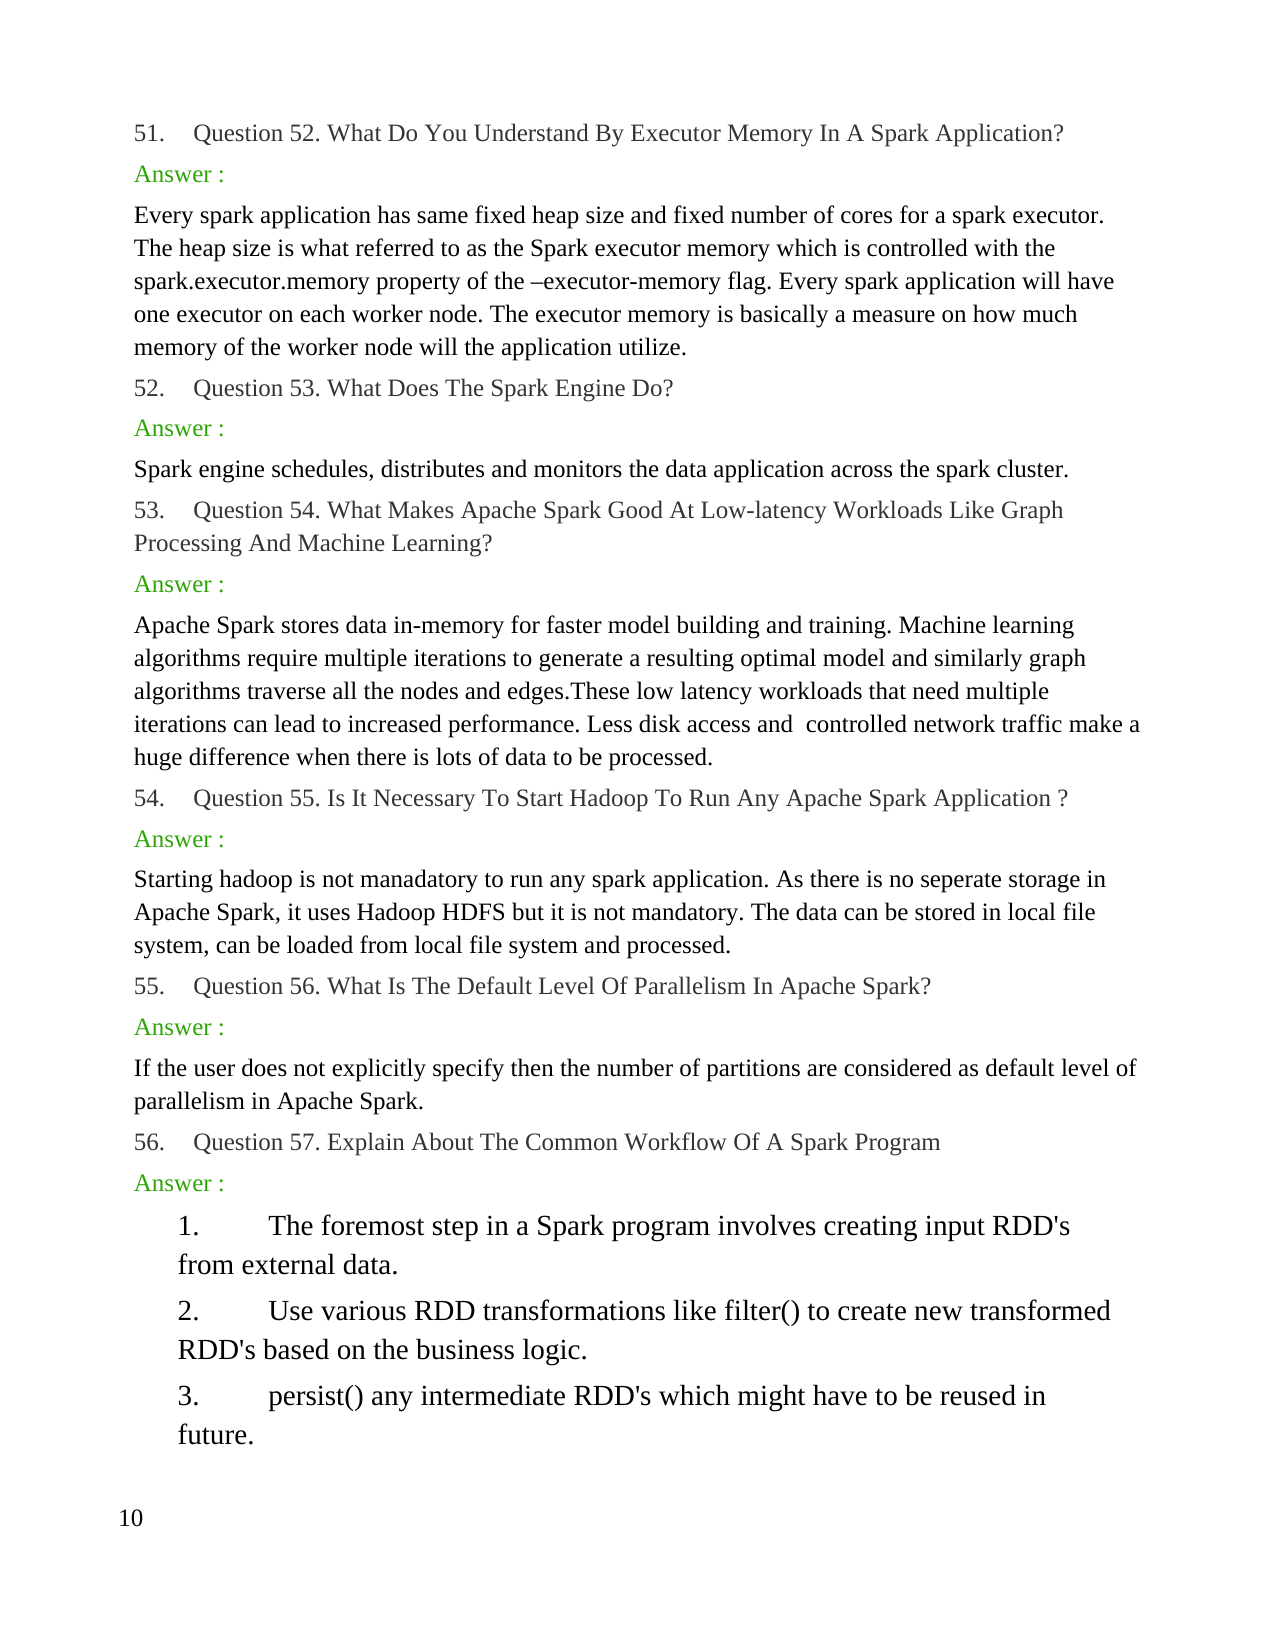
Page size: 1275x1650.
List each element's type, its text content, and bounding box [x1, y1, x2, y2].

text Answer : [134, 1168, 1141, 1196]
list Question 53. What Does The Spark Engine Do? [134, 373, 1141, 401]
list The foremost step in a Spark program involves creating input RDD's from external data. [177, 1208, 1126, 1281]
list Use various RDD transformations like filter() to create new transformed RDD's based on the business logic. [177, 1293, 1126, 1366]
list Question 56. What Is The Default Level Of Parallelism In Apache Spark? [134, 971, 1141, 1000]
list Question 57. Explain About The Common Workflow Of A Spark Program [134, 1127, 1141, 1156]
list Question 55. Is It Necessary To Start Hadoop To Run Any Apache Spark Application ? [134, 783, 1141, 812]
list Question 54. What Makes Apache Spark Good At Low-latency Workloads Like Graph Processing And Machine Learning? [134, 495, 1141, 557]
text Answer : [134, 569, 1141, 598]
list Question 52. What Do You Understand By Executor Memory In A Spark Application? [134, 118, 1141, 147]
text If the user does not explicitly specify then the number of partitions are considered as default level of parallelism in Apache Spark. [134, 1053, 1141, 1115]
text Every spark application has same fixed heap size and fixed number of cores for a spark executor. The heap size is what referred to as the Spark executor memory which is controlled with the spark.executor.memory property of the –executor-memory flag. Every spark application will have one executor on each worker node. The executor memory is basically a measure on how much memory of the worker node will the application utilize. [134, 200, 1141, 361]
text Answer : [134, 1012, 1141, 1041]
text Answer : [134, 413, 1141, 442]
text Spark engine schedules, distributes and monitors the data application across the spark cluster. [134, 454, 1141, 483]
text Answer : [134, 824, 1141, 852]
text Answer : [134, 159, 1141, 188]
list persist() any intermediate RDD's which might have to be reused in future. [177, 1378, 1126, 1450]
text Starting hadoop is not manadatory to run any spark application. As there is no seperate storage in Apache Spark, it uses Hadoop HDFS but it is not mandatory. The data can be stored in local file system, can be loaded from local file system and processed. [134, 864, 1141, 959]
text Apache Spark stores data in-memory for faster model building and training. Machine learning algorithms require multiple iterations to generate a resulting optimal model and similarly graph algorithms traverse all the nodes and edges.These low latency workloads that need multiple iterations can lead to increased performance. Less disk access and controlled network traffic make a huge difference when there is lots of data to be processed. [134, 610, 1141, 771]
